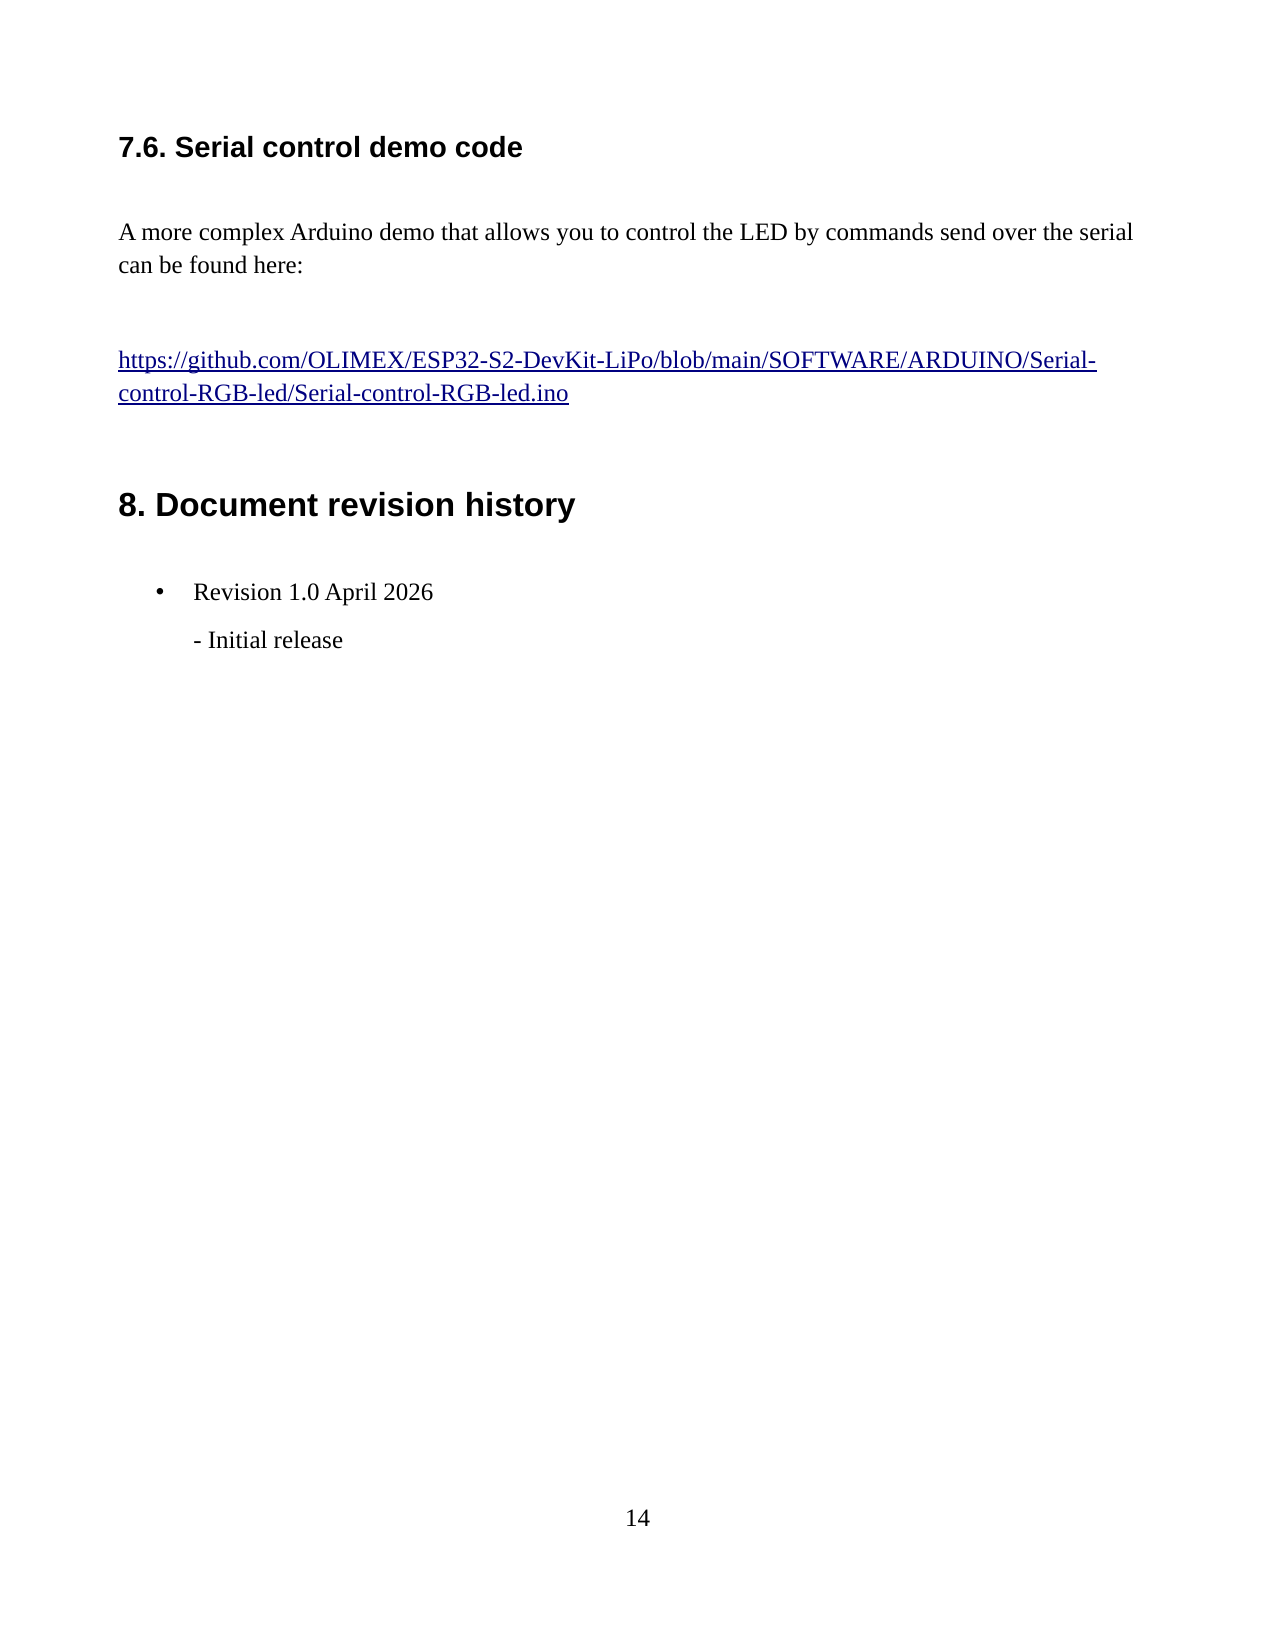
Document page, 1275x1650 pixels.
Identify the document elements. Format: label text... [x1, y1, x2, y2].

subtitle 7.6. Serial control demo code [118, 130, 1157, 163]
list Revision 1.0 April 2026 [156, 577, 1157, 606]
text https://github.com/OLIMEX/ESP32-S2-DevKit-LiPo/blob/main/SOFTWARE/ARDUINO/Serial-control-RGB-led/Serial-control-RGB-led.ino [118, 345, 1157, 407]
subtitle 8. Document revision history [118, 485, 1157, 524]
list - Initial release [156, 625, 1157, 653]
text A more complex Arduino demo that allows you to control the LED by commands send over the serial can be found here: [118, 217, 1157, 279]
